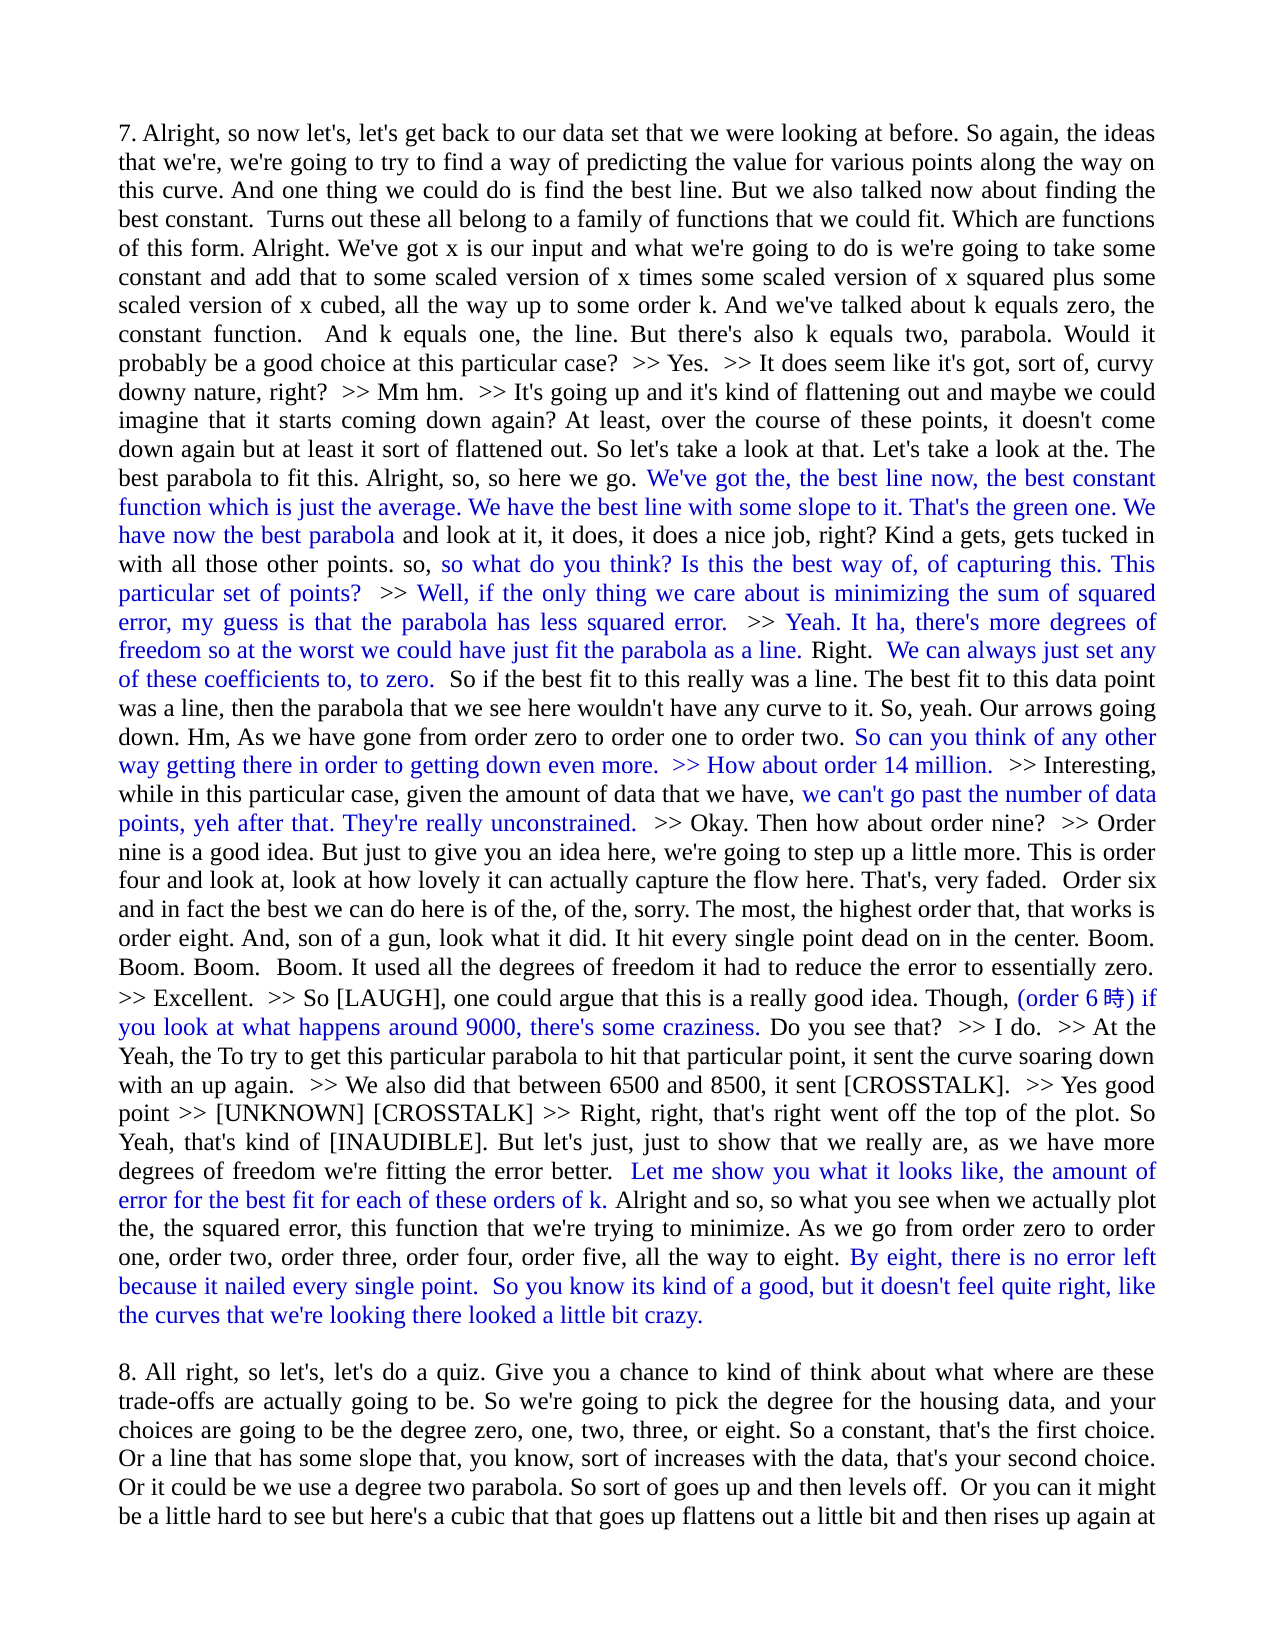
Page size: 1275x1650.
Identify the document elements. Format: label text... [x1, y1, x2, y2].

text 8. All right, so let's, let's do a quiz. Give you a chance to kind of think about what where are these trade-offs are actually going to be. So we're going to pick the degree for the housing data, and your choices are going to be the degree zero, one, two, three, or eight. So a constant, that's the first choice. Or a line that has some slope that, you know, sort of increases with the data, that's your second choice. Or it could be we use a degree two parabola. So sort of goes up and then levels off. Or you can it might be a little hard to see but here's a cubic that that goes up flattens out a little bit and then rises up again at [118, 1357, 1157, 1530]
text 7. Alright, so now let's, let's get back to our data set that we were looking at before. So again, the ideas that we're, we're going to try to find a way of predicting the value for various points along the way on this curve. And one thing we could do is find the best line. But we also talked now about finding the best constant. Turns out these all belong to a family of functions that we could fit. Which are functions of this form. Alright. We've got x is our input and what we're going to do is we're going to take some constant and add that to some scaled version of x times some scaled version of x squared plus some scaled version of x cubed, all the way up to some order k. And we've talked about k equals zero, the constant function. And k equals one, the line. But there's also k equals two, parabola. Would it probably be a good choice at this particular case? >> Yes. >> It does seem like it's got, sort of, curvy downy nature, right? >> Mm hm. >> It's going up and it's kind of flattening out and maybe we could imagine that it starts coming down again? At least, over the course of these points, it doesn't come down again but at least it sort of flattened out. So let's take a look at that. Let's take a look at the. The best parabola to fit this. Alright, so, so here we go. We've got the, the best line now, the best constant function which is just the average. We have the best line with some slope to it. That's the green one. We have now the best parabola and look at it, it does, it does a nice job, right? Kind a gets, gets tucked in with all those other points. so, so what do you think? Is this the best way of, of capturing this. This particular set of points? >> Well, if the only thing we care about is minimizing the sum of squared error, my guess is that the parabola has less squared error. >> Yeah. It ha, there's more degrees of freedom so at the worst we could have just fit the parabola as a line. Right. We can always just set any of these coefficients to, to zero. So if the best fit to this really was a line. The best fit to this data point was a line, then the parabola that we see here wouldn't have any curve to it. So, yeah. Our arrows going down. Hm, As we have gone from order zero to order one to order two. So can you think of any other way getting there in order to getting down even more. >> How about order 14 million. >> Interesting, while in this particular case, given the amount of data that we have, we can't go past the number of data points, yeh after that. They're really unconstrained. >> Okay. Then how about order nine? >> Order nine is a good idea. But just to give you an idea here, we're going to step up a little more. This is order four and look at, look at how lovely it can actually capture the flow here. That's, very faded. Order six and in fact the best we can do here is of the, of the, sorry. The most, the highest order that, that works is order eight. And, son of a gun, look what it did. It hit every single point dead on in the center. Boom. Boom. Boom. Boom. It used all the degrees of freedom it had to reduce the error to essentially zero. >> Excellent. >> So [LAUGH], one could argue that this is a really good idea. Though, (order 6時) if you look at what happens around 9000, there's some craziness. Do you see that? >> I do. >> At the Yeah, the To try to get this particular parabola to hit that particular point, it sent the curve soaring down with an up again. >> We also did that between 6500 and 8500, it sent [CROSSTALK]. >> Yes good point >> [UNKNOWN] [CROSSTALK] >> Right, right, that's right went off the top of the plot. So Yeah, that's kind of [INAUDIBLE]. But let's just, just to show that we really are, as we have more degrees of freedom we're fitting the error better. Let me show you what it looks like, the amount of error for the best fit for each of these orders of k. Alright and so, so what you see when we actually plot the, the squared error, this function that we're trying to minimize. As we go from order zero to order one, order two, order three, order four, order five, all the way to eight. By eight, there is no error left because it nailed every single point. So you know its kind of a good, but it doesn't feel quite right, like the curves that we're looking there looked a little bit crazy. [118, 118, 1157, 1328]
